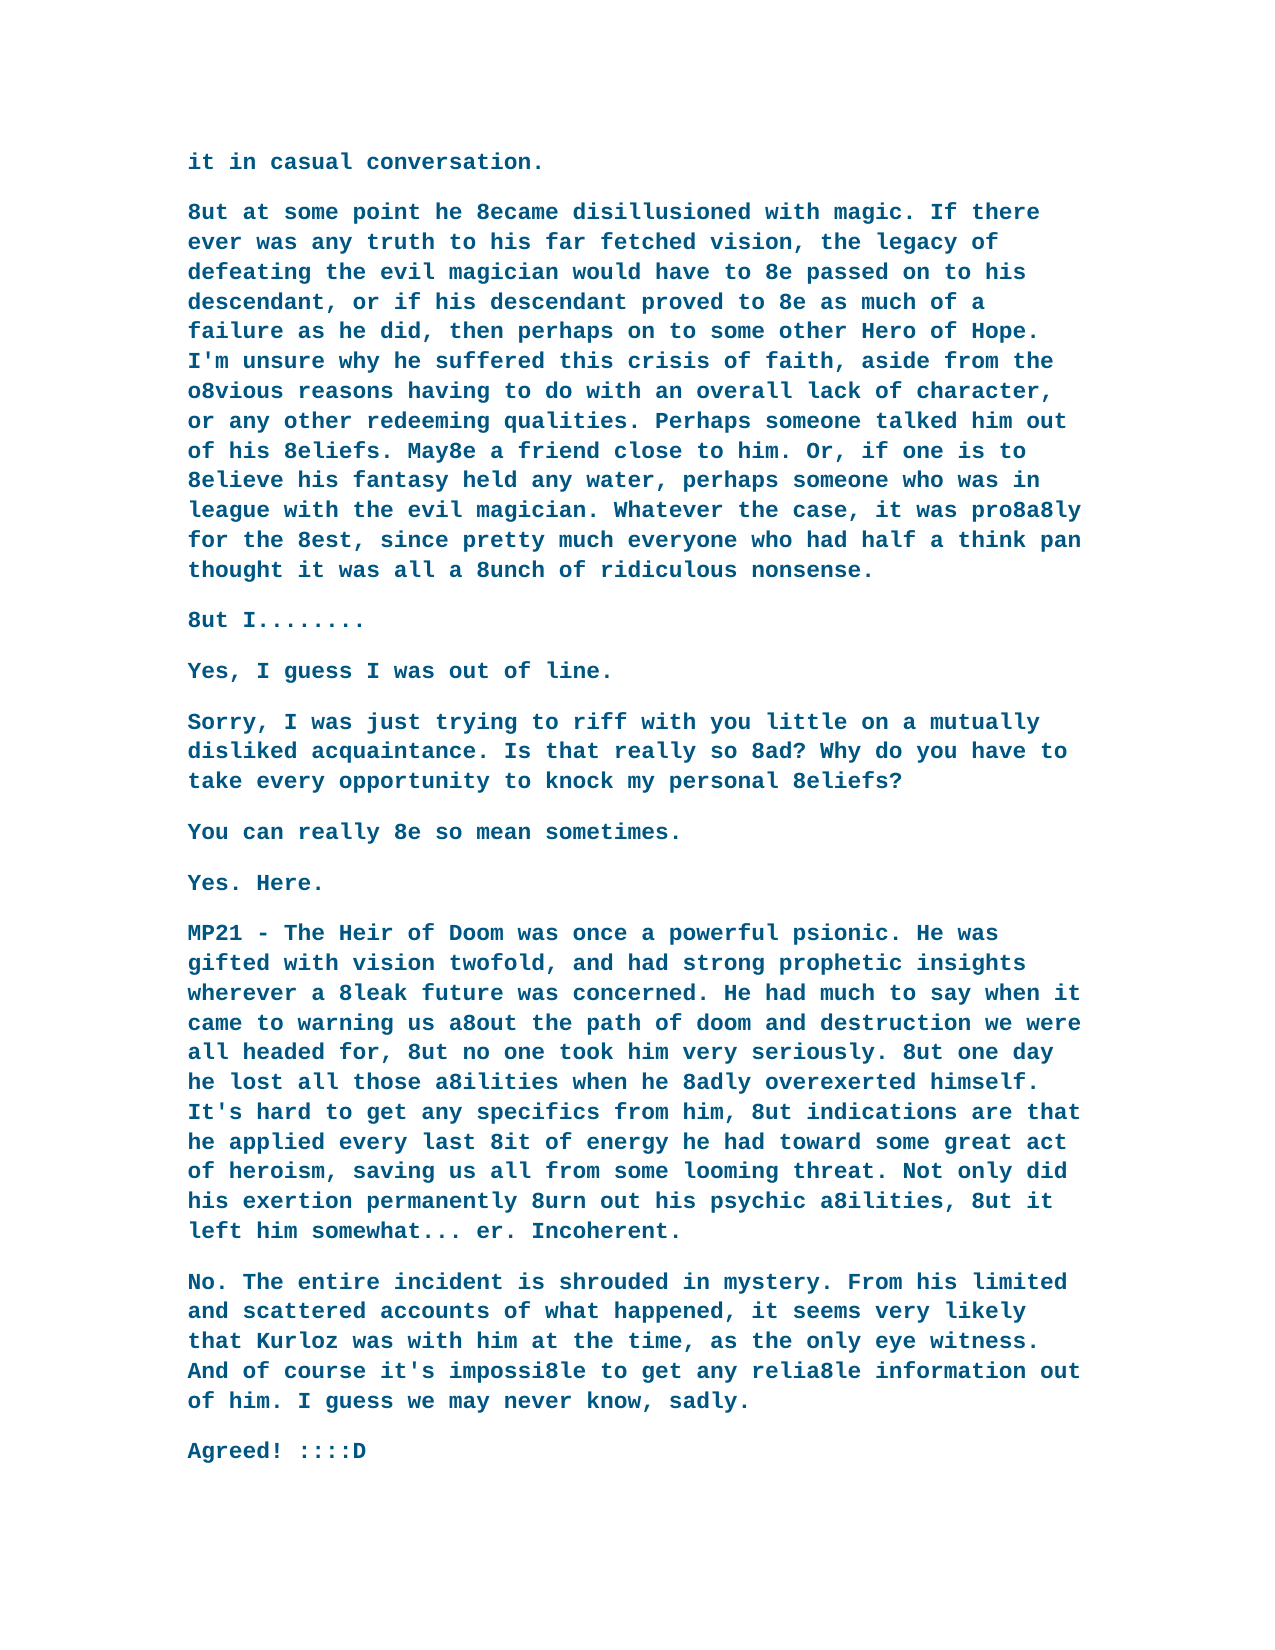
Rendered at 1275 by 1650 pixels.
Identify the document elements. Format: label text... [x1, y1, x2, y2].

text Agreed! ::::D [187, 1440, 1087, 1466]
text 8ut I........ [187, 609, 1087, 635]
text Yes. Here. [187, 871, 1087, 897]
text Sorry, I was just trying to riff with you little on a mutually disliked acquaintance. Is that really so 8ad? Why do you have to take every opportunity to knock my personal 8eliefs? [187, 710, 1087, 796]
text Yes, I guess I was out of line. [187, 659, 1087, 685]
text it in casual conversation. [187, 150, 1087, 176]
text No. The entire incident is shrouded in mystery. From his limited and scattered accounts of what happened, it seems very likely that Kurloz was with him at the time, as the only eye witness. And of course it's impossi8le to get any relia8le information out of him. I guess we may never know, sadly. [187, 1270, 1087, 1415]
text MP21 - The Heir of Doom was once a powerful psionic. He was gifted with vision twofold, and had strong prophetic insights wherever a 8leak future was concerned. He had much to say when it came to warning us a8out the path of doom and destruction we were all headed for, 8ut no one took him very seriously. 8ut one day he lost all those a8ilities when he 8adly overexerted himself. It's hard to get any specifics from him, 8ut indications are that he applied every last 8it of energy he had toward some great act of heroism, saving us all from some looming threat. Not only did his exertion permanently 8urn out his psychic a8ilities, 8ut it left him somewhat... er. Incoherent. [187, 921, 1087, 1245]
text 8ut at some point he 8ecame disillusioned with magic. If there ever was any truth to his far fetched vision, the legacy of defeating the evil magician would have to 8e passed on to his descendant, or if his descendant proved to 8e as much of a failure as he did, then perhaps on to some other Hero of Hope. I'm unsure why he suffered this crisis of faith, aside from the o8vious reasons having to do with an overall lack of character, or any other redeeming qualities. Perhaps someone talked him out of his 8eliefs. May8e a friend close to him. Or, if one is to 8elieve his fantasy held any water, perhaps someone who was in league with the evil magician. Whatever the case, it was pro8a8ly for the 8est, since pretty much everyone who had half a think pan thought it was all a 8unch of ridiculous nonsense. [187, 201, 1087, 584]
text You can really 8e so mean sometimes. [187, 820, 1087, 846]
